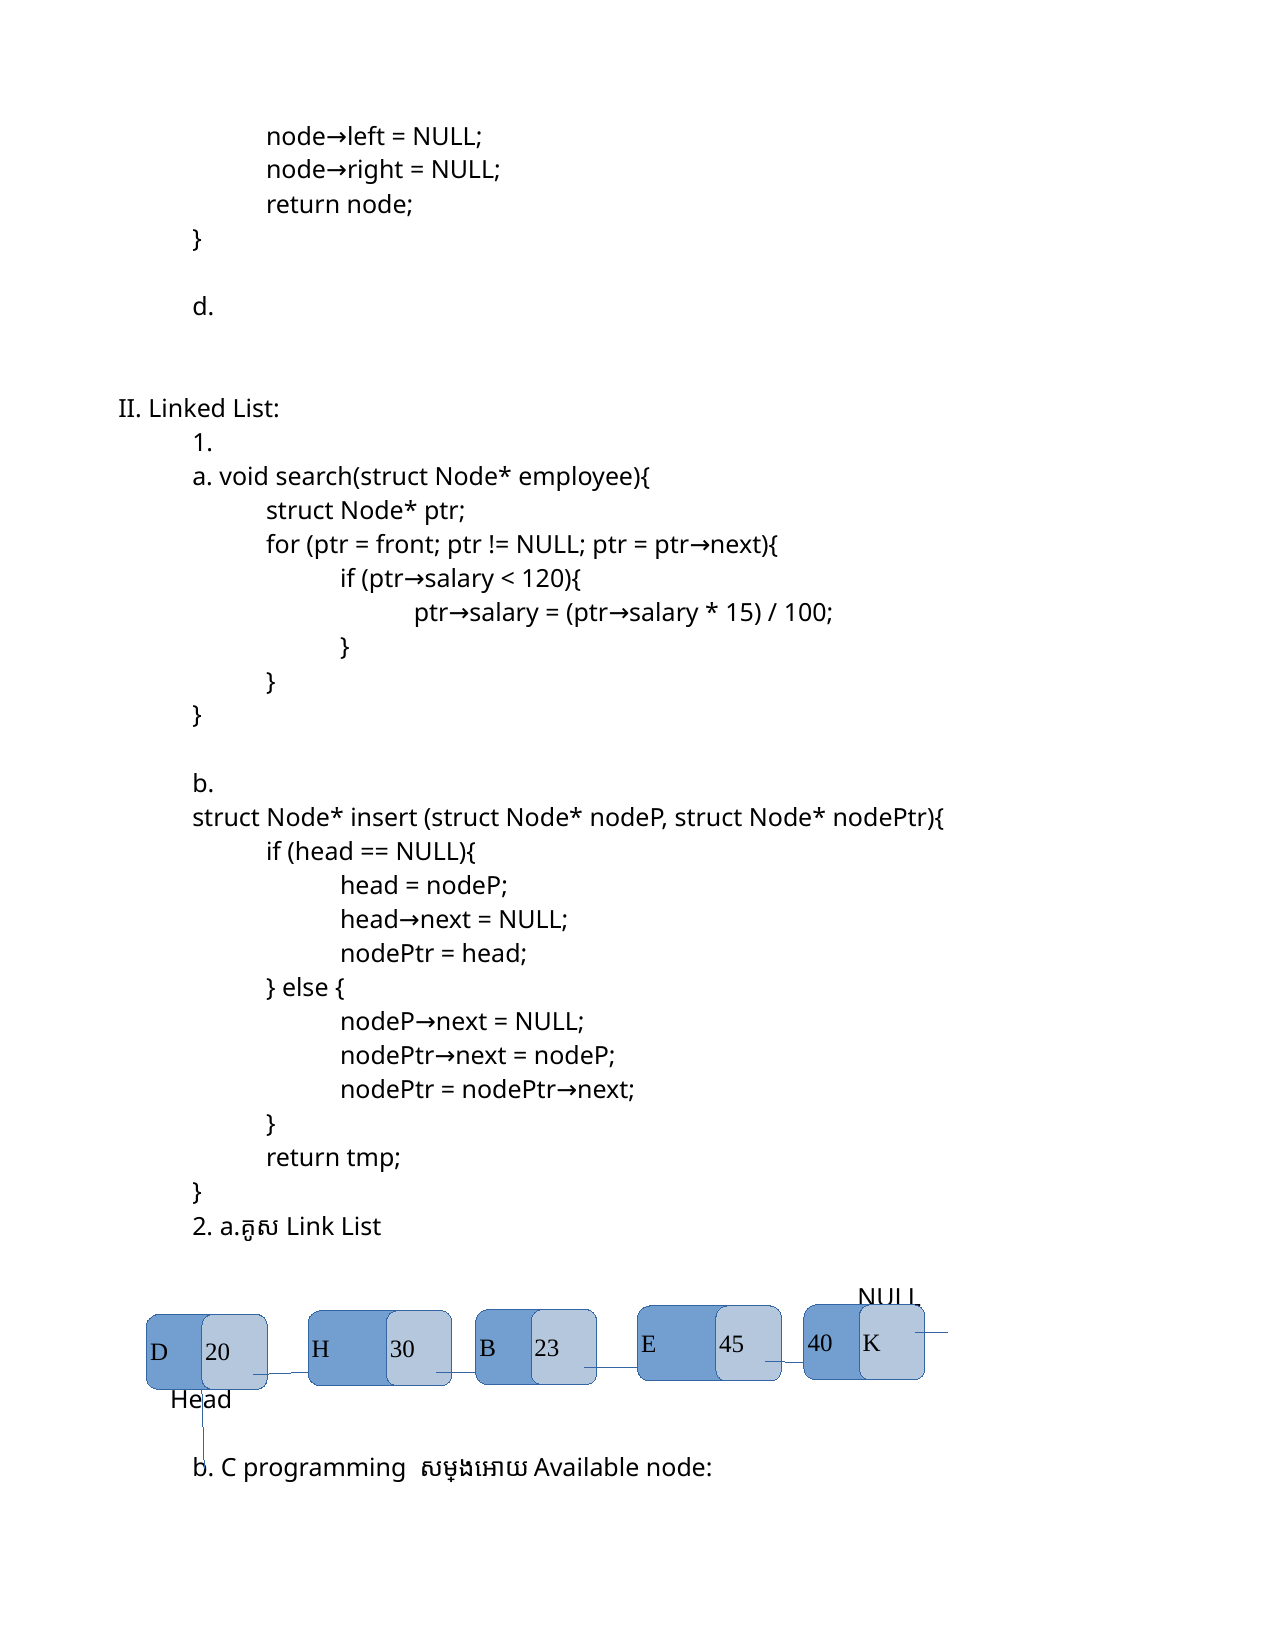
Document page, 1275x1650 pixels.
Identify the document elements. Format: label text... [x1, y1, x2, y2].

text } [118, 220, 1157, 254]
text 2. a.គូស Link List NULL Head b. C programming សម្តែងអោយAvailable node: [118, 1208, 1157, 1486]
text struct Node* insert (struct Node* nodeP, struct Node* nodePtr){ if (head == NULL){ head = nodeP; head→next = NULL; nodePtr = head; } else { nodeP→next = NULL; nodePtr→next = nodeP; nodePtr = nodePtr→next; } return tmp; } [118, 799, 1157, 1208]
text d. II. Linked List: 1. a. void search(struct Node* employee){ struct Node* ptr; for (ptr = front; ptr != NULL; ptr = ptr→next){ if (ptr→salary < 120){ ptr→salary = (ptr→salary * 15) / 100; } } } [118, 288, 1157, 765]
text return node; [118, 186, 1157, 220]
text node→right = NULL; [118, 152, 1157, 186]
text node→left = NULL; [118, 118, 1157, 152]
text b. [118, 765, 1157, 799]
